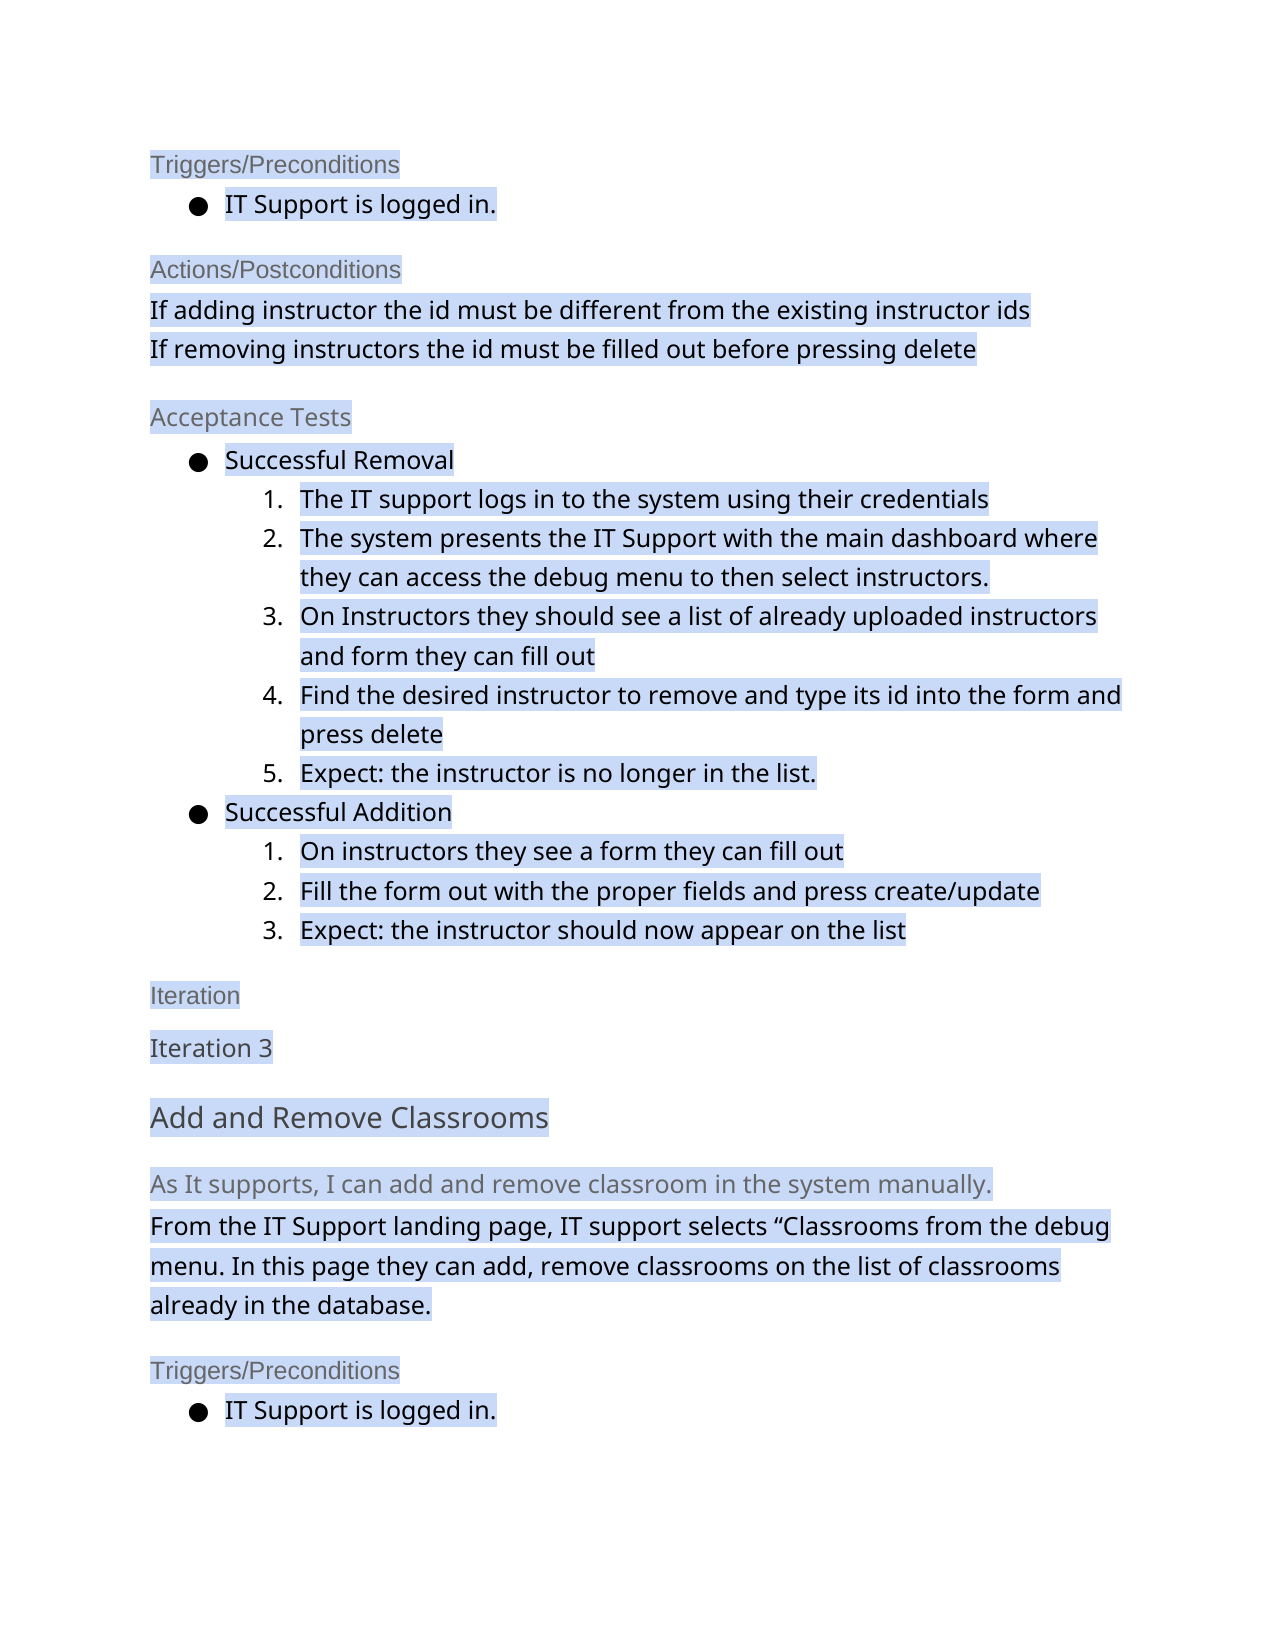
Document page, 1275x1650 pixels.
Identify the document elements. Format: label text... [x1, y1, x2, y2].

list Expect: the instructor is no longer in the list. [262, 756, 1125, 790]
subtitle Add and Remove Classrooms [150, 1098, 1125, 1137]
subtitle Actions/Postconditions [150, 255, 1125, 284]
list The system presents the IT Support with the main dashboard where they can access the debug menu to then select instructors. [262, 521, 1125, 594]
subtitle As It supports, I can add and remove classroom in the system manually. [150, 1167, 1125, 1201]
list The IT support logs in to the system using their credentials [262, 482, 1125, 516]
list Fill the form out with the proper fields and press create/update [262, 873, 1125, 907]
text From the IT Support landing page, IT support selects “Classrooms from the debug menu. In this page they can add, remove classrooms on the list of classrooms already in the database. [150, 1209, 1125, 1321]
list Successful Removal [187, 442, 1125, 476]
list IT Support is logged in. [187, 187, 1125, 221]
subtitle Iteration [150, 981, 1125, 1009]
text If adding instructor the id must be different from the existing instructor ids [150, 292, 1125, 327]
list Expect: the instructor should now appear on the list [262, 912, 1125, 946]
subtitle Triggers/Preconditions [150, 1356, 1125, 1384]
subtitle Acceptance Tests [150, 400, 1125, 434]
text Iteration 3 [150, 1030, 1125, 1064]
list Successful Addition [187, 795, 1125, 829]
list On Instructors they should see a list of already uploaded instructors and form they can fill out [262, 599, 1125, 672]
list IT Support is logged in. [187, 1393, 1125, 1427]
list On instructors they see a form they can fill out [262, 834, 1125, 868]
text If removing instructors the id must be filled out before pressing delete [150, 332, 1125, 366]
list Find the desired instructor to remove and type its id into the form and press delete [262, 677, 1125, 751]
subtitle Triggers/Preconditions [150, 150, 1125, 179]
